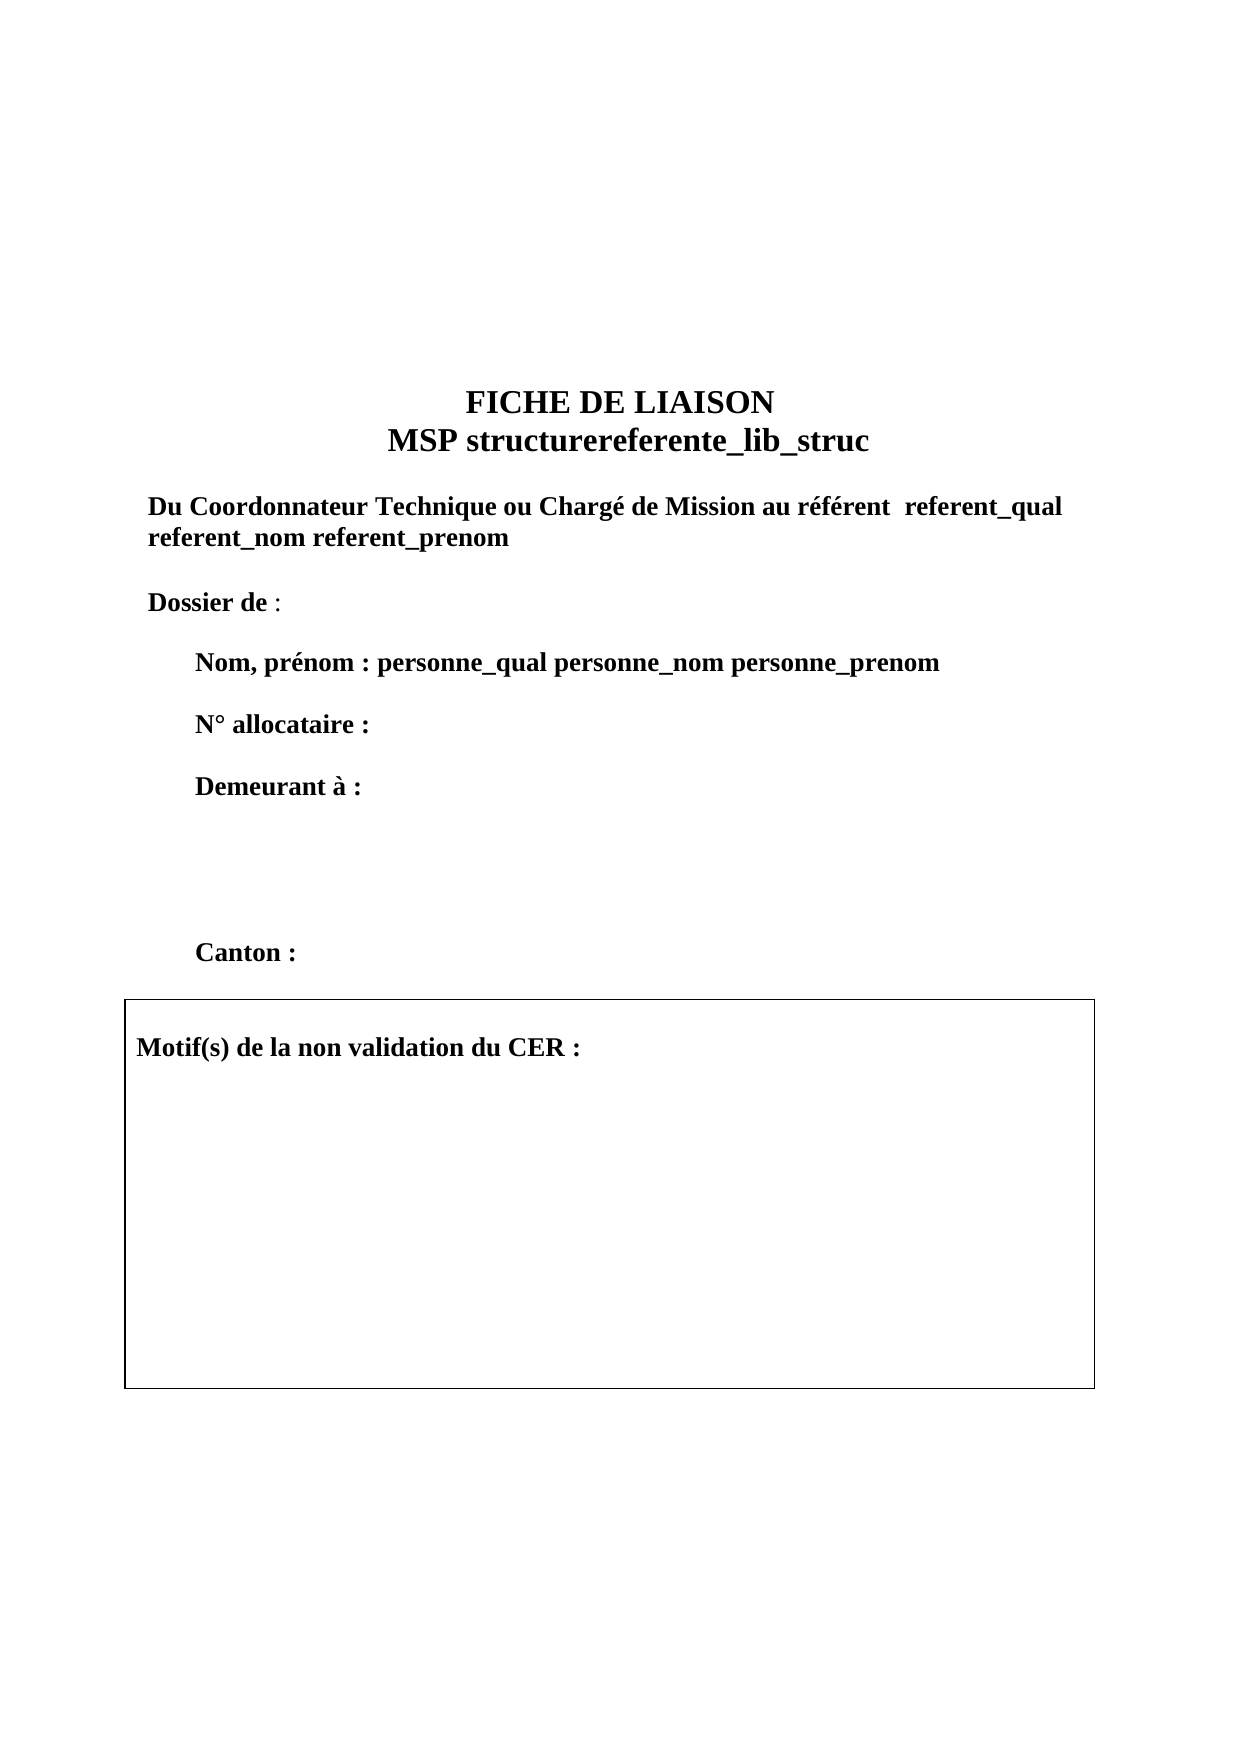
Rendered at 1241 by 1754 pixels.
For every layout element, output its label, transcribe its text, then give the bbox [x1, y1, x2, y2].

text Demeurant à : [148, 771, 1093, 802]
text Dossier de : [148, 586, 1093, 617]
table_header Motif(s) de la non validation du CER : [126, 1000, 1094, 1388]
text Canton : [148, 936, 1093, 967]
text MSP structurereferente_lib_struc [148, 421, 1093, 459]
text Du Coordonnateur Technique ou Chargé de Mission au référent referent_qual referent_nom referent_prenom [148, 490, 1093, 552]
text FICHE DE LIAISON [148, 382, 1093, 421]
text Nom, prénom : personne_qual personne_nom personne_prenom [148, 646, 1093, 677]
text N° allocataire : [148, 708, 1093, 739]
